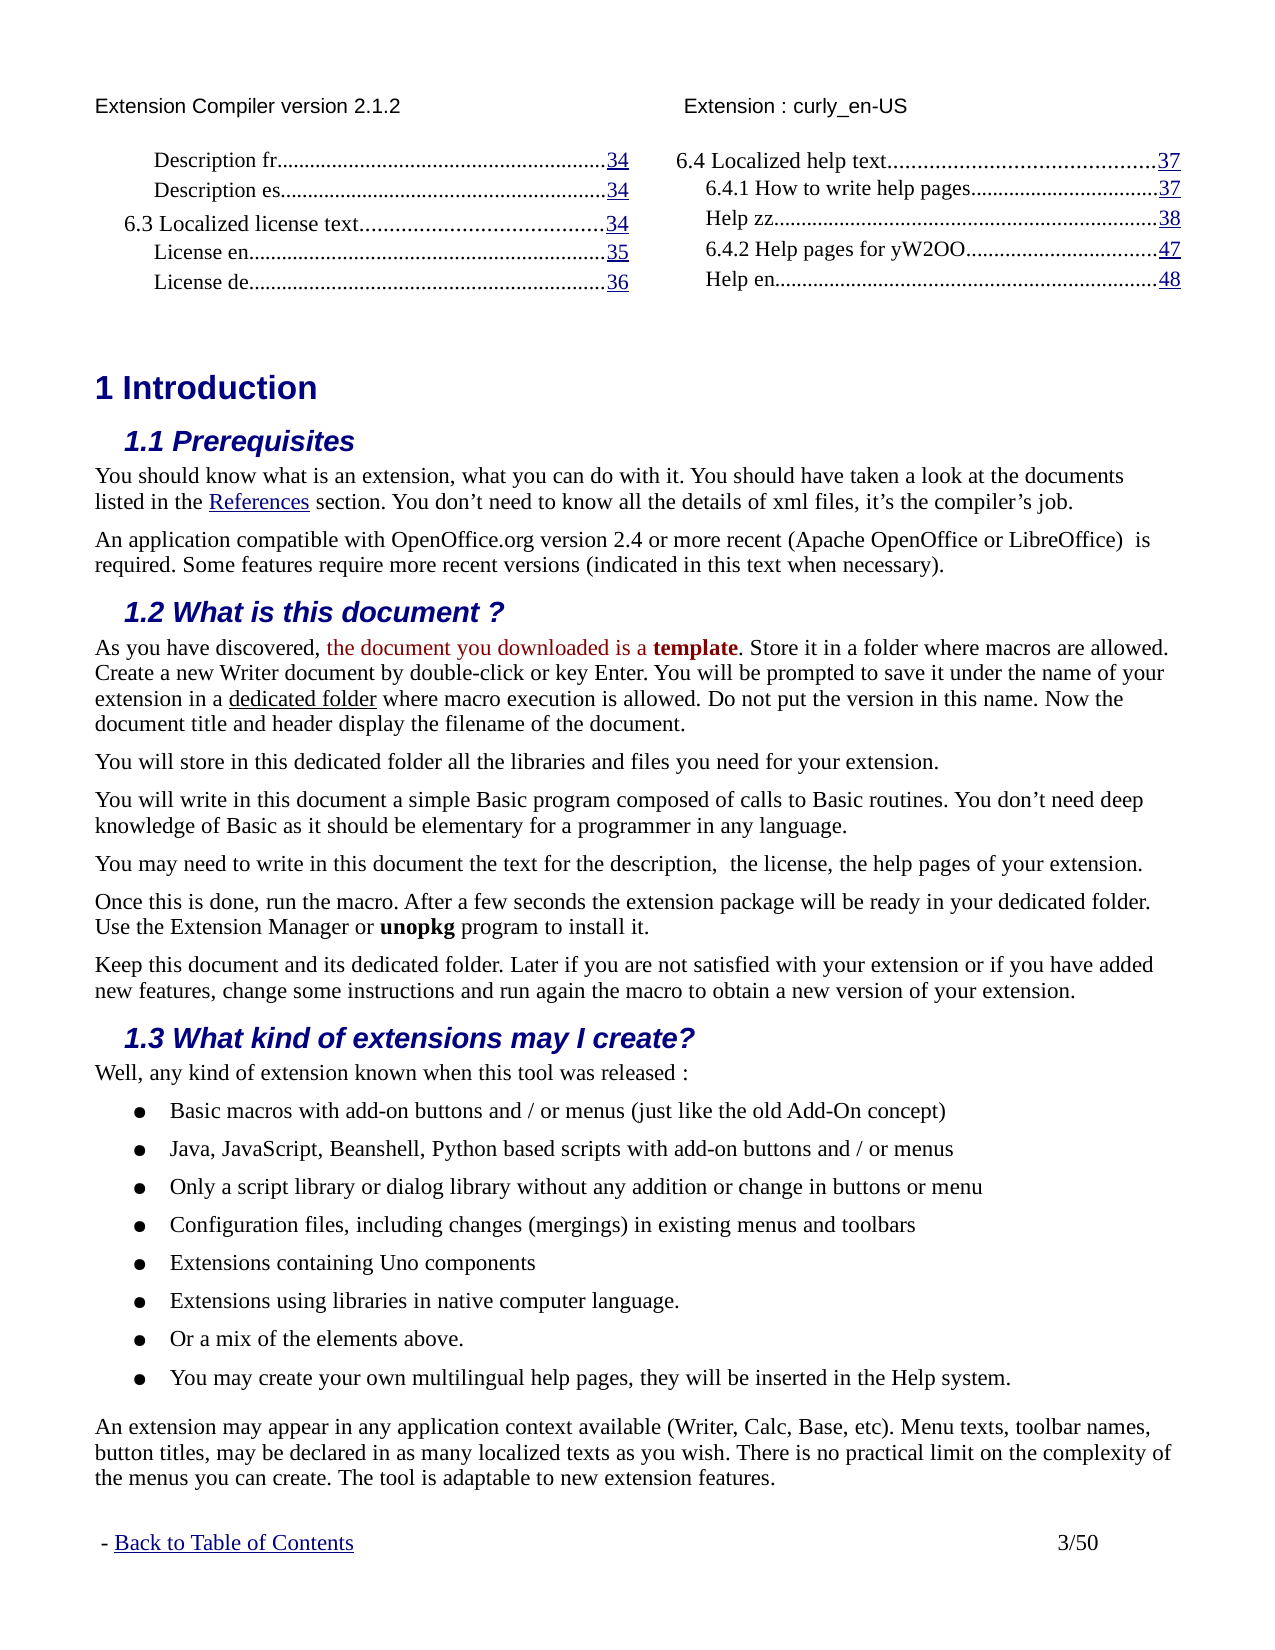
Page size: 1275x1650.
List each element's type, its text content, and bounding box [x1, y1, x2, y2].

list Extensions using libraries in native computer language. [132, 1288, 1181, 1314]
text You will write in this document a simple Basic program composed of calls to Basic routines. You don’t need deep knowledge of Basic as it should be elementary for a programmer in any language. [94, 787, 1181, 838]
text You should know what is an extension, what you can do with it. You should have taken a look at the documents listed in the References section. You don’t need to know all the details of xml files, it’s the compiler’s job. [94, 463, 1181, 514]
text License de 36 [153, 270, 629, 294]
list Java, JavaScript, Beanshell, Python based scripts with add-on buttons and / or menus [132, 1136, 1181, 1162]
text Help en 48 [705, 267, 1181, 291]
text 6.4.2 Help pages for yW2OO 47 [705, 237, 1181, 261]
text Description fr 34 [153, 147, 629, 172]
list Configuration files, including changes (mergings) in existing menus and toolbars [132, 1212, 1181, 1238]
subtitle What kind of extensions may I create? [124, 1022, 1181, 1054]
list Extensions containing Uno components [132, 1250, 1181, 1276]
text 6.4 Localized help text 37 [676, 147, 1181, 173]
list You may create your own multilingual help pages, they will be inserted in the Help system. [132, 1364, 1181, 1390]
text 6.4.1 How to write help pages 37 [705, 176, 1181, 200]
text As you have discovered, the document you downloaded is a template. Store it in a folder where macros are allowed. Create a new Writer document by double-click or key Enter. You will be prompted to save it under the name of your extension in a dedicated folder where macro execution is allowed. Do not put the version in this name. Now the document title and header display the filename of the document. [94, 634, 1181, 737]
text 6.3 Localized license text 34 [124, 211, 629, 237]
text You will store in this dedicated folder all the libraries and files you need for your extension. [94, 749, 1181, 775]
text An extension may appear in any application context available (Writer, Calc, Base, etc). Menu texts, toolbar names, button titles, may be declared in as many localized texts as you wish. There is no practical limit on the complexity of the menus you can create. The tool is adaptable to new extension features. [94, 1414, 1181, 1491]
text License en 35 [153, 239, 629, 264]
list Only a script library or dialog library without any addition or change in buttons or menu [132, 1174, 1181, 1200]
text An application compatible with OpenOffice.org version 2.4 or more recent (Apache OpenOffice or LibreOffice) is required. Some features require more recent versions (indicated in this text when necessary). [94, 527, 1181, 578]
subtitle Prerequisites [124, 425, 1181, 457]
list Or a mix of the elements above. [132, 1326, 1181, 1352]
text Well, any kind of extension known when this tool was released : [94, 1060, 1181, 1086]
text Help zz 38 [705, 206, 1181, 231]
text You may need to write in this document the text for the description, the license, the help pages of your extension. [94, 851, 1181, 876]
text Keep this document and its dedicated folder. Later if you are not satisfied with your extension or if you have added new features, change some instructions and run again the macro to obtain a new version of your extension. [94, 952, 1181, 1003]
subtitle Introduction [94, 369, 1181, 406]
text Once this is done, run the macro. After a few seconds the extension package will be ready in your dedicated folder. Use the Extension Manager or unopkg program to install it. [94, 889, 1181, 940]
subtitle What is this document ? [124, 596, 1181, 629]
text Description es 34 [153, 178, 629, 202]
list Basic macros with add-on buttons and / or menus (just like the old Add-On concept) [132, 1098, 1181, 1124]
